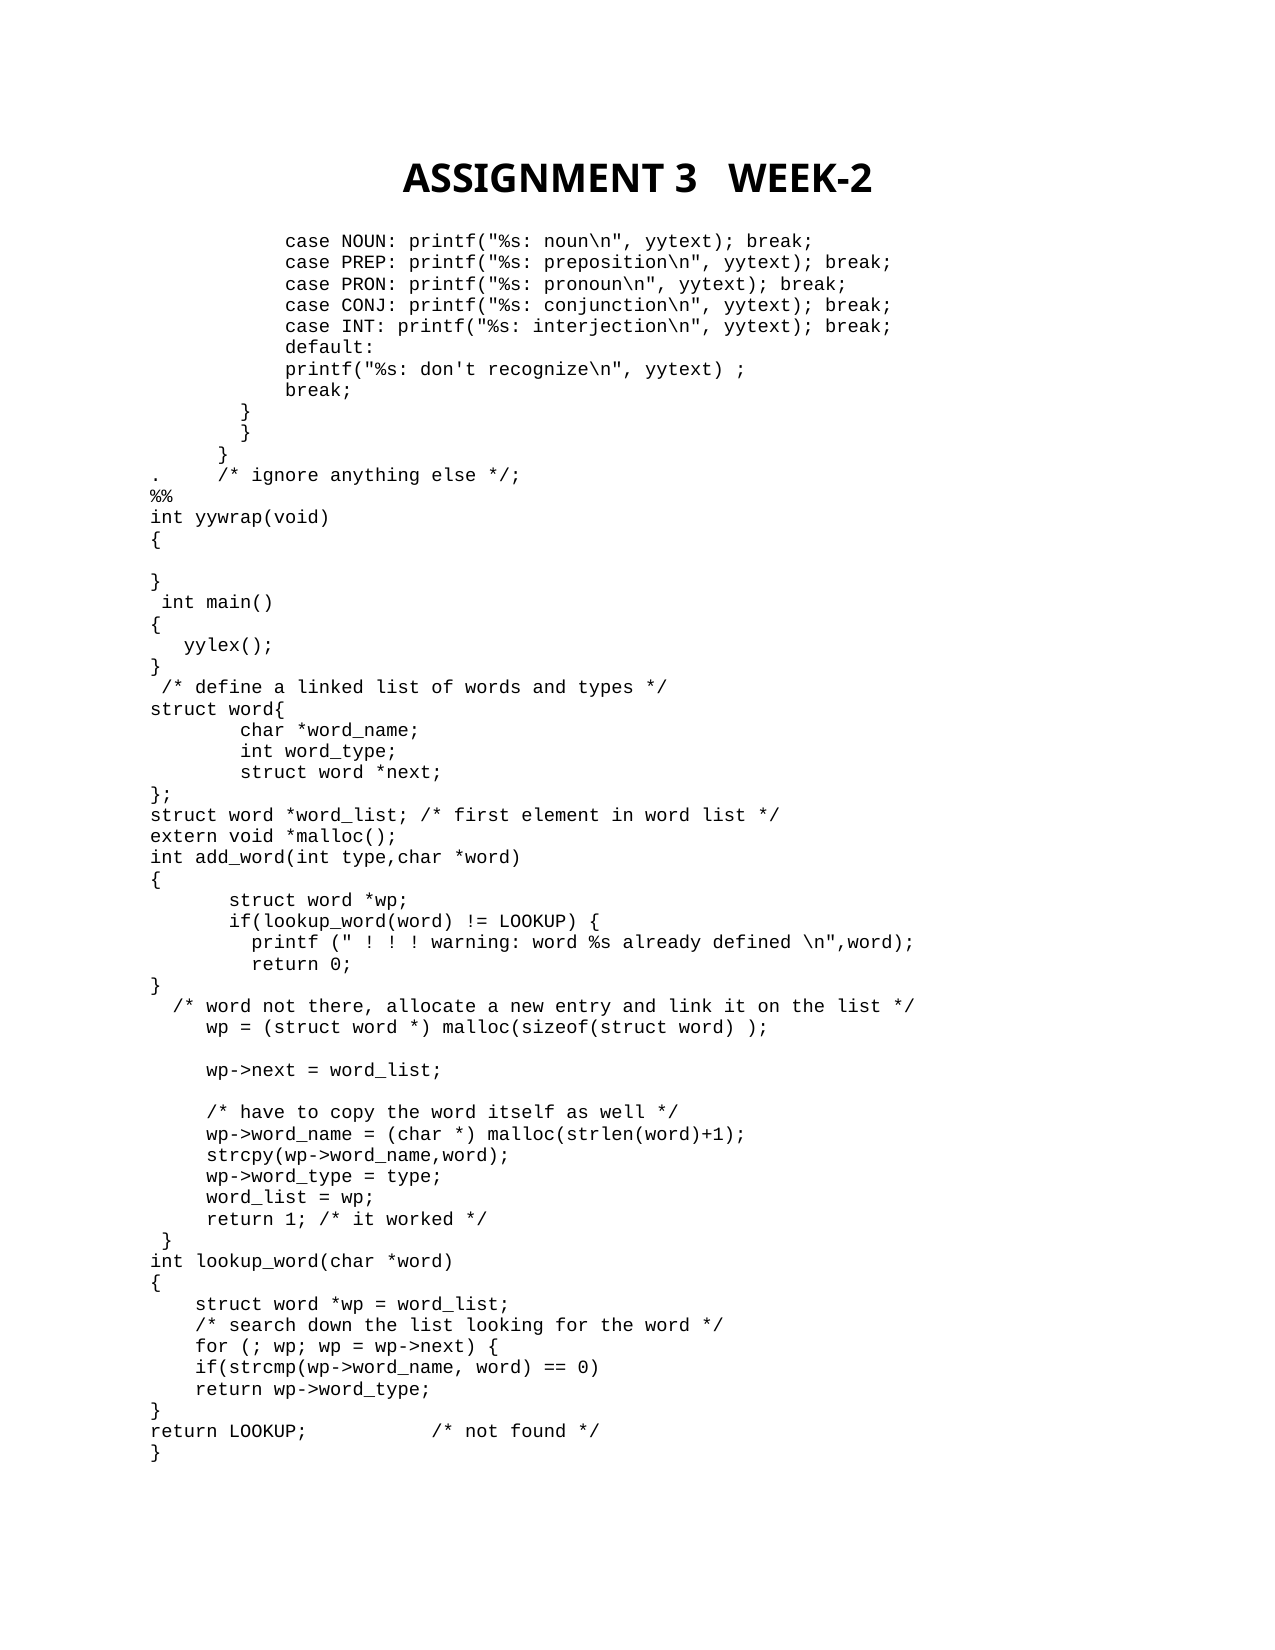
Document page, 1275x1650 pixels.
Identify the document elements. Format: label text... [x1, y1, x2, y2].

text wp->next = word_list; [150, 1061, 1125, 1082]
text struct word *next; [150, 763, 1125, 784]
text extern void *malloc(); [150, 827, 1125, 848]
text case CONJ: printf("%s: conjunction\n", yytext); break; [150, 296, 1125, 317]
text return wp->word_type; [150, 1379, 1125, 1401]
text case NOUN: printf("%s: noun\n", yytext); break; [150, 232, 1125, 253]
text default: [150, 338, 1125, 359]
text /* word not there, allocate a new entry and link it on the list */ [150, 997, 1125, 1018]
text } [150, 1443, 1125, 1464]
text struct word{ [150, 699, 1125, 721]
text { [150, 529, 1125, 551]
text int word_type; [150, 742, 1125, 763]
text if(lookup_word(word) != LOOKUP) { [150, 912, 1125, 933]
text return LOOKUP; /* not found */ [150, 1422, 1125, 1443]
text int lookup_word(char *word) [150, 1252, 1125, 1273]
text char *word_name; [150, 721, 1125, 742]
text { [150, 869, 1125, 891]
text /* have to copy the word itself as well */ [150, 1103, 1125, 1124]
text wp->word_name = (char *) malloc(strlen(word)+1); [150, 1124, 1125, 1146]
text break; [150, 381, 1125, 402]
text /* search down the list looking for the word */ [150, 1316, 1125, 1337]
text for (; wp; wp = wp->next) { [150, 1337, 1125, 1358]
text %% [150, 487, 1125, 508]
text printf("%s: don't recognize\n", yytext) ; [150, 359, 1125, 381]
text } [150, 423, 1125, 444]
text return 1; /* it worked */ [150, 1209, 1125, 1231]
text case INT: printf("%s: interjection\n", yytext); break; [150, 317, 1125, 338]
text wp = (struct word *) malloc(sizeof(struct word) ); [150, 1018, 1125, 1039]
text int yywrap(void) [150, 508, 1125, 529]
text case PRON: printf("%s: pronoun\n", yytext); break; [150, 274, 1125, 296]
text yylex(); [150, 636, 1125, 657]
text } [150, 657, 1125, 678]
text } [150, 976, 1125, 997]
text } [150, 402, 1125, 423]
text strcpy(wp->word_name,word); [150, 1146, 1125, 1167]
text wp->word_type = type; [150, 1167, 1125, 1188]
text } [150, 1231, 1125, 1252]
text if(strcmp(wp->word_name, word) == 0) [150, 1358, 1125, 1379]
text int add_word(int type,char *word) [150, 848, 1125, 869]
text struct word *wp; [150, 891, 1125, 912]
text { [150, 1273, 1125, 1294]
text . /* ignore anything else */; [150, 466, 1125, 487]
text word_list = wp; [150, 1188, 1125, 1209]
text struct word *word_list; /* first element in word list */ [150, 806, 1125, 827]
text int main() [150, 593, 1125, 614]
text }; [150, 784, 1125, 806]
text /* define a linked list of words and types */ [150, 678, 1125, 699]
text return 0; [150, 954, 1125, 976]
text { [150, 614, 1125, 636]
text printf (" ! ! ! warning: word %s already defined \n",word); [150, 933, 1125, 954]
text } [150, 1401, 1125, 1422]
text } [150, 572, 1125, 593]
text struct word *wp = word_list; [150, 1294, 1125, 1316]
text case PREP: printf("%s: preposition\n", yytext); break; [150, 253, 1125, 274]
text } [150, 444, 1125, 466]
